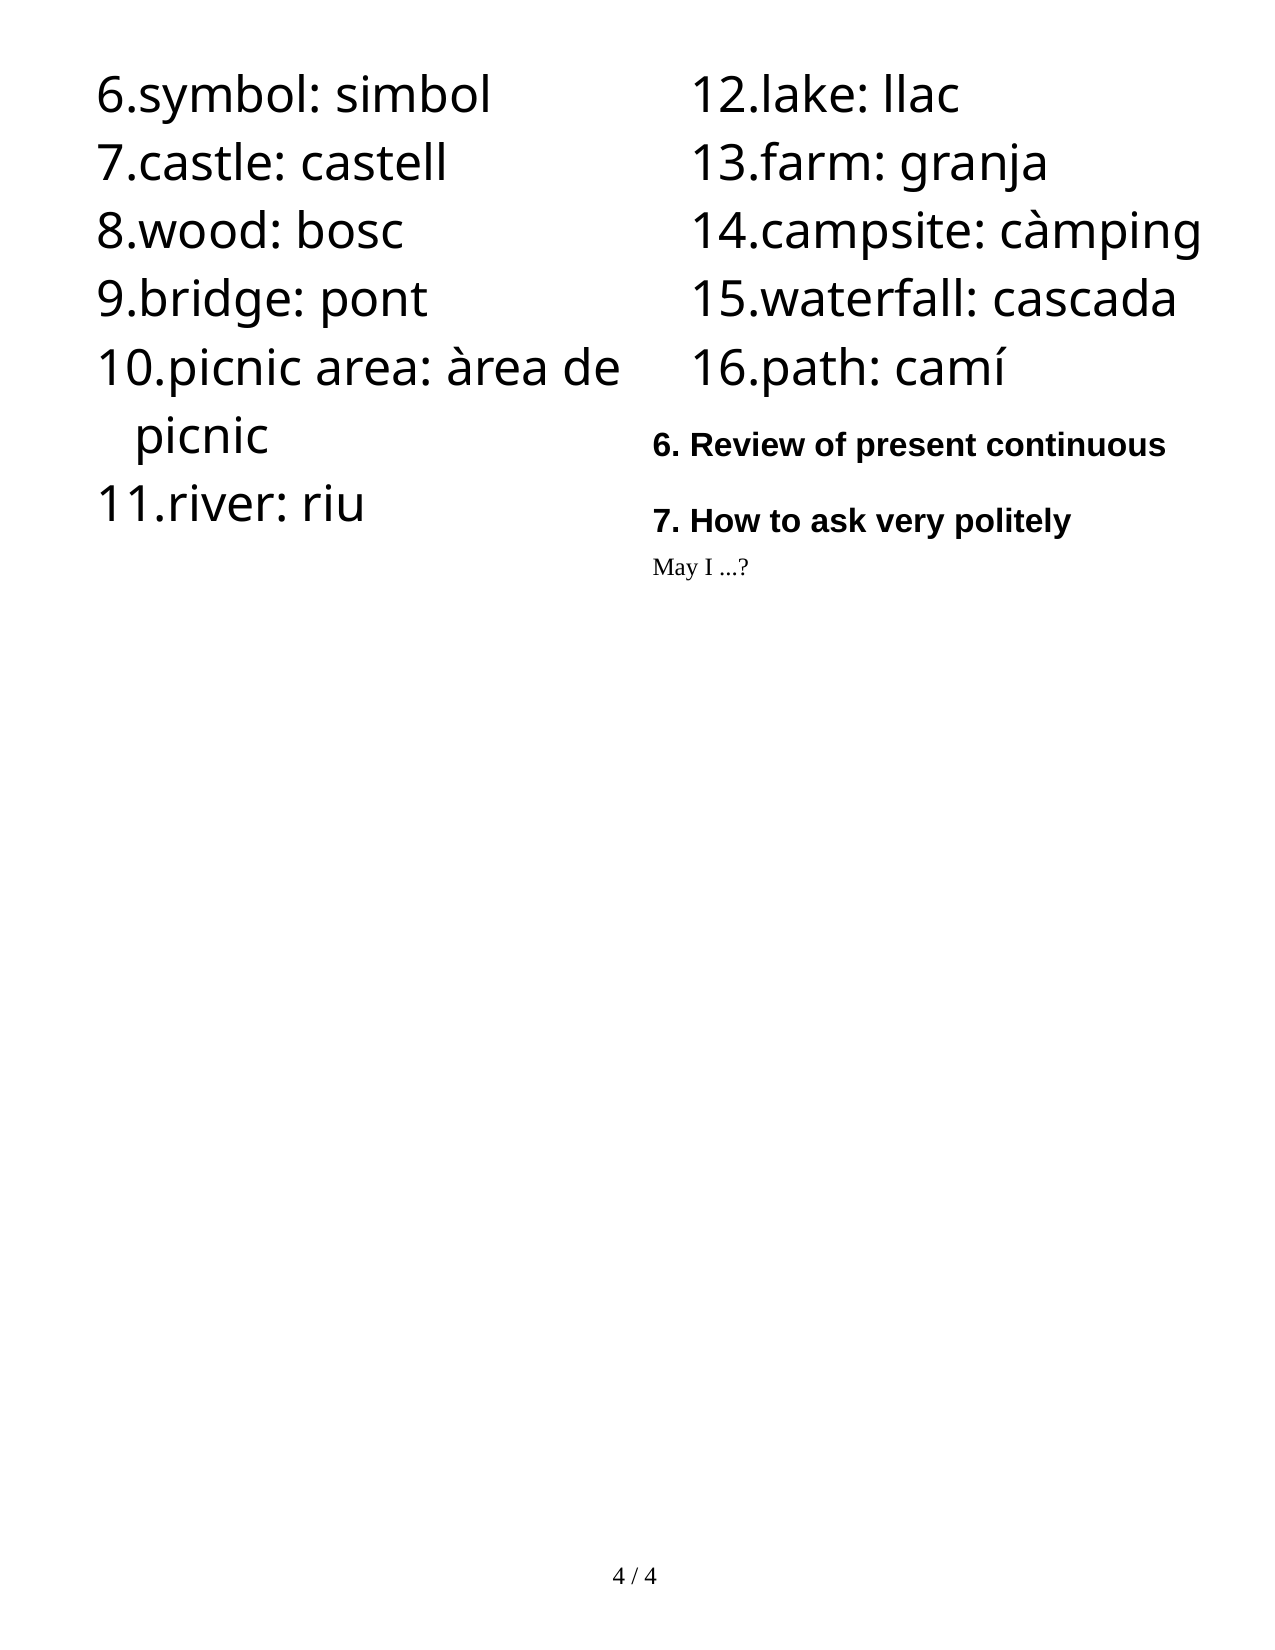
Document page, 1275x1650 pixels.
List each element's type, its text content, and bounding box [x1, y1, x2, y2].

list campsite: càmping [690, 195, 1216, 263]
list waterfall: cascada [690, 263, 1216, 332]
list picnic area: àrea de picnic [97, 332, 623, 468]
list lake: llac [690, 59, 1216, 127]
list path: camí [690, 332, 1216, 400]
list river: riu [97, 468, 623, 536]
text May I ...? [652, 552, 1216, 581]
list castle: castell [97, 127, 623, 195]
list wood: bosc [97, 195, 623, 263]
subtitle 6. Review of present continuous [652, 425, 1216, 463]
list bridge: pont [97, 263, 623, 332]
list farm: granja [690, 127, 1216, 195]
subtitle 7. How to ask very politely [652, 501, 1216, 539]
list symbol: simbol [97, 59, 623, 127]
